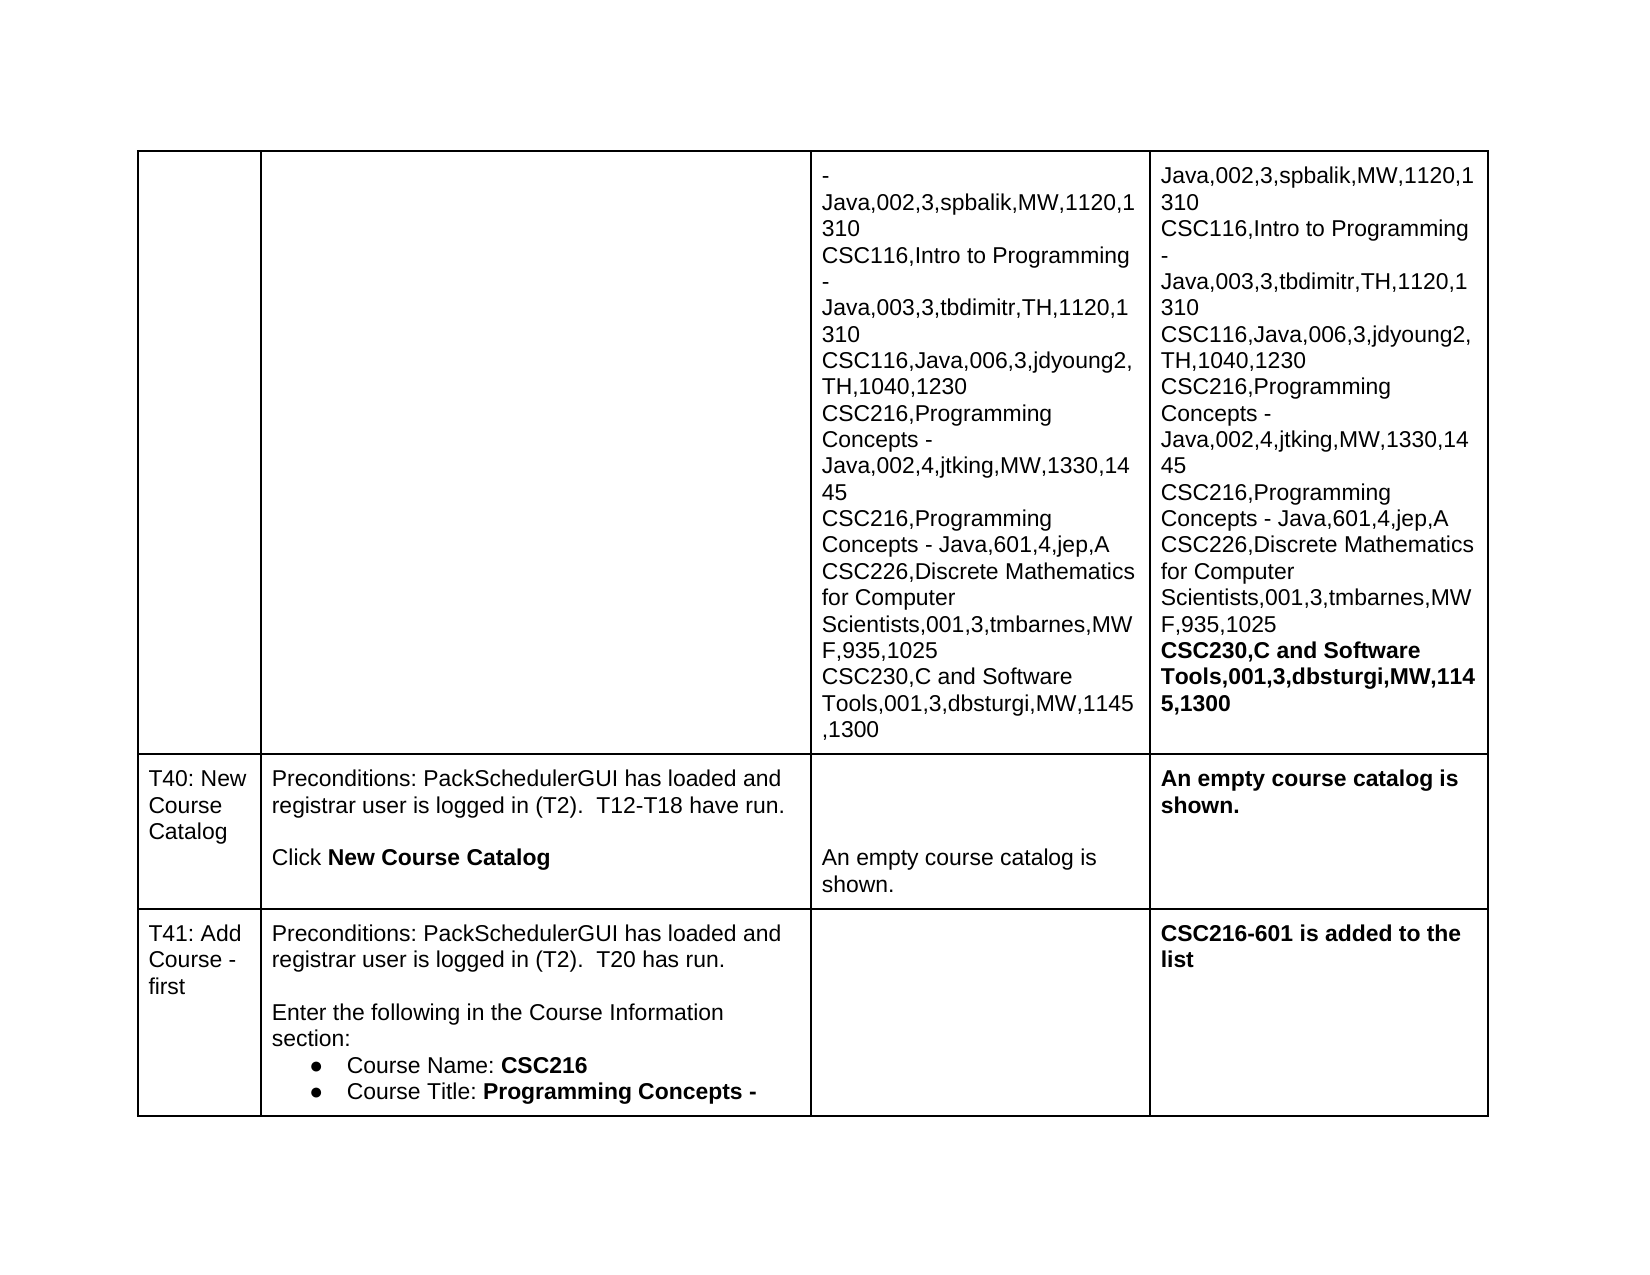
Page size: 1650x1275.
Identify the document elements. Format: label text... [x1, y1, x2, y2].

table_cell [139, 152, 260, 753]
table_cell An empty course catalog is shown. [1151, 755, 1487, 907]
table_cell [262, 152, 810, 753]
table_cell An empty course catalog is shown. [812, 755, 1149, 907]
table_cell CSC216-601 is added to the list [1151, 910, 1487, 1115]
table_cell [812, 910, 1149, 1115]
table_cell Preconditions: PackSchedulerGUI has loaded and registrar user is logged in (T2). T12-T18 have run. Click New Course Catalog [262, 755, 810, 907]
table_cell T41: Add Course - first [139, 910, 260, 1115]
table_cell Preconditions: PackSchedulerGUI has loaded and registrar user is logged in (T2). T20 has run. Enter the following in the Course Information section: Course Name: CSC216 Course Title: Programming Concepts - Java Course Section: 601 Credits: 4 Instructor Id: jep Start Time: End Time: Meeting Days: Arranged Click Add Course Click OK [262, 910, 810, 1115]
table_cell T40: New Course Catalog [139, 755, 260, 907]
table_cell - Java,002,3,spbalik,MW,1120,1310 CSC116,Intro to Programming - Java,003,3,tbdimitr,TH,1120,1310 CSC116,Java,006,3,jdyoung2,TH,1040,1230 CSC216,Programming Concepts - Java,002,4,jtking,MW,1330,1445 CSC216,Programming Concepts - Java,601,4,jep,A CSC226,Discrete Mathematics for Computer Scientists,001,3,tmbarnes,MWF,935,1025 CSC230,C and Software Tools,001,3,dbsturgi,MW,1145,1300 [1151, 152, 1487, 753]
table_cell - Java,002,3,spbalik,MW,1120,1310 CSC116,Intro to Programming - Java,003,3,tbdimitr,TH,1120,1310 CSC116,Java,006,3,jdyoung2,TH,1040,1230 CSC216,Programming Concepts - Java,002,4,jtking,MW,1330,1445 CSC216,Programming Concepts - Java,601,4,jep,A CSC226,Discrete Mathematics for Computer Scientists,001,3,tmbarnes,MWF,935,1025 CSC230,C and Software Tools,001,3,dbsturgi,MW,1145,1300 [812, 152, 1149, 753]
